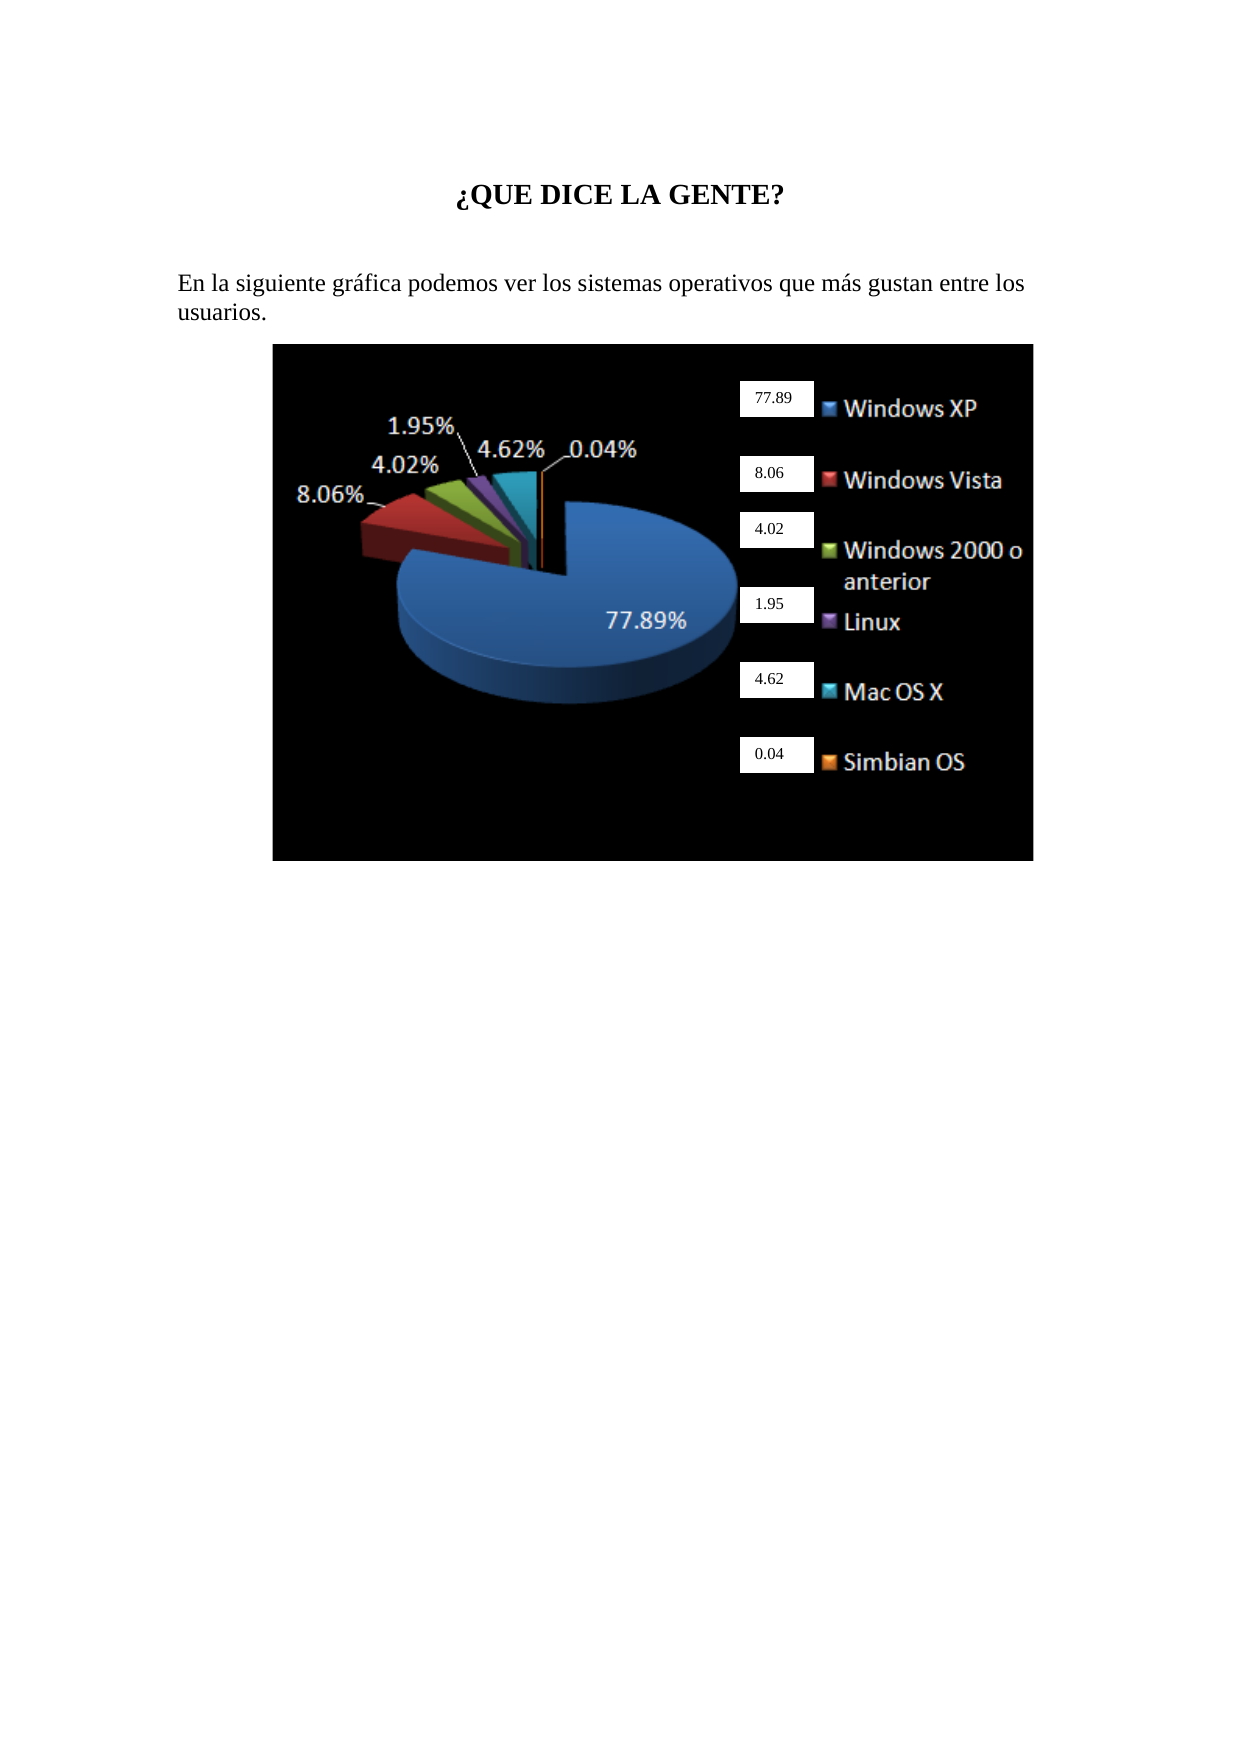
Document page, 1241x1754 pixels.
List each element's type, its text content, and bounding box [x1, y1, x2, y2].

text En la siguiente gráfica podemos ver los sistemas operativos que más gustan entre los usuarios. [177, 268, 1063, 326]
picture [272, 344, 1034, 861]
text ¿QUE DICE LA GENTE? [177, 177, 1063, 210]
